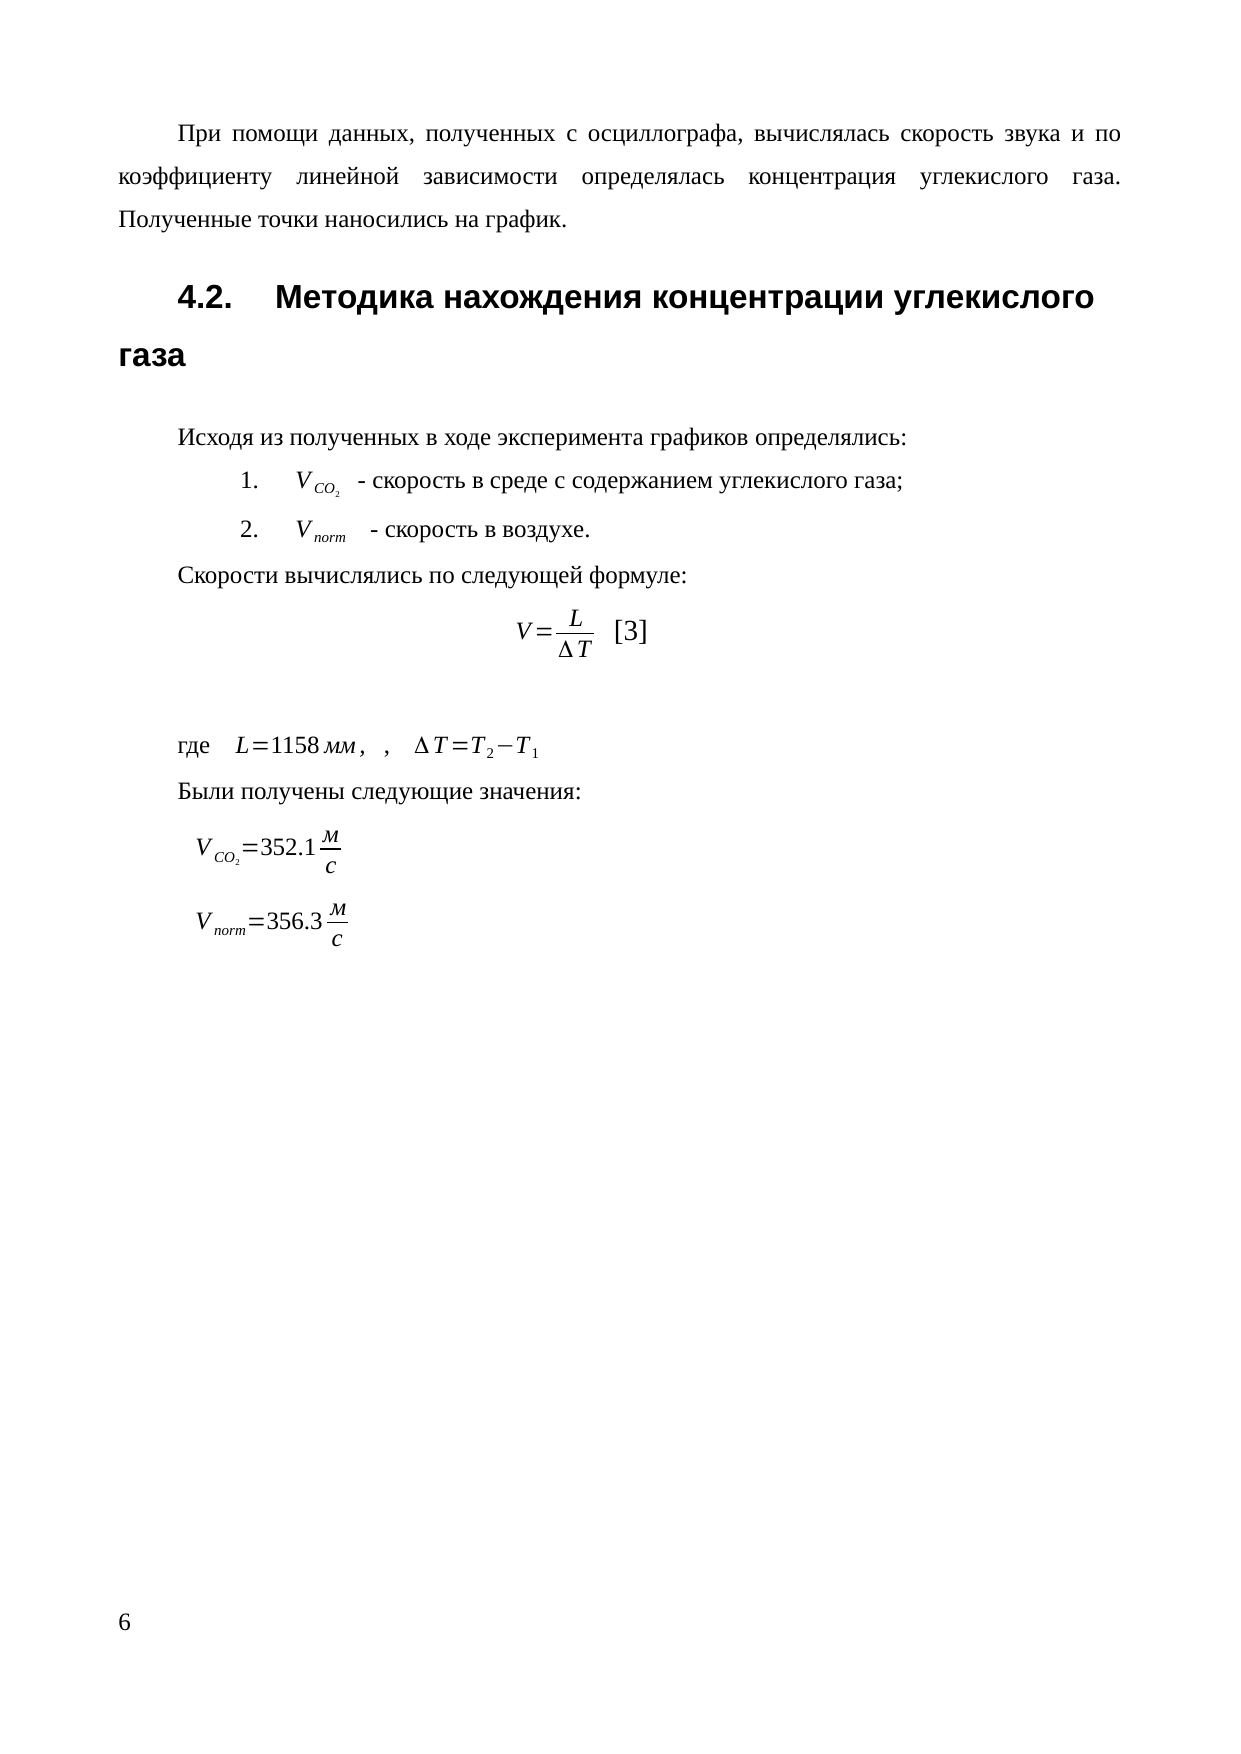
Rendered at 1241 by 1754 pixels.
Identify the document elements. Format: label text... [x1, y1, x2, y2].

text Были получены следующие значения: [118, 776, 1122, 805]
text Исходя из полученных в ходе эксперимента графиков определялись: [118, 422, 1122, 450]
text [3] [295, 604, 744, 663]
subtitle Методика нахождения концентрации углекислого газа [118, 277, 1122, 373]
list - скорость в воздухе. [240, 514, 1122, 546]
list - скорость в среде с содержанием углекислого газа; [240, 465, 1122, 499]
text Скорости вычислялись по следующей формуле: [118, 561, 1122, 589]
text При помощи данных, полученных с осциллографа, вычислялась скорость звука и по коэффициенту линейной зависимости определялась концентрация углекислого газа. Полученные точки наносились на график. [118, 118, 1122, 233]
text где , [118, 730, 1122, 762]
